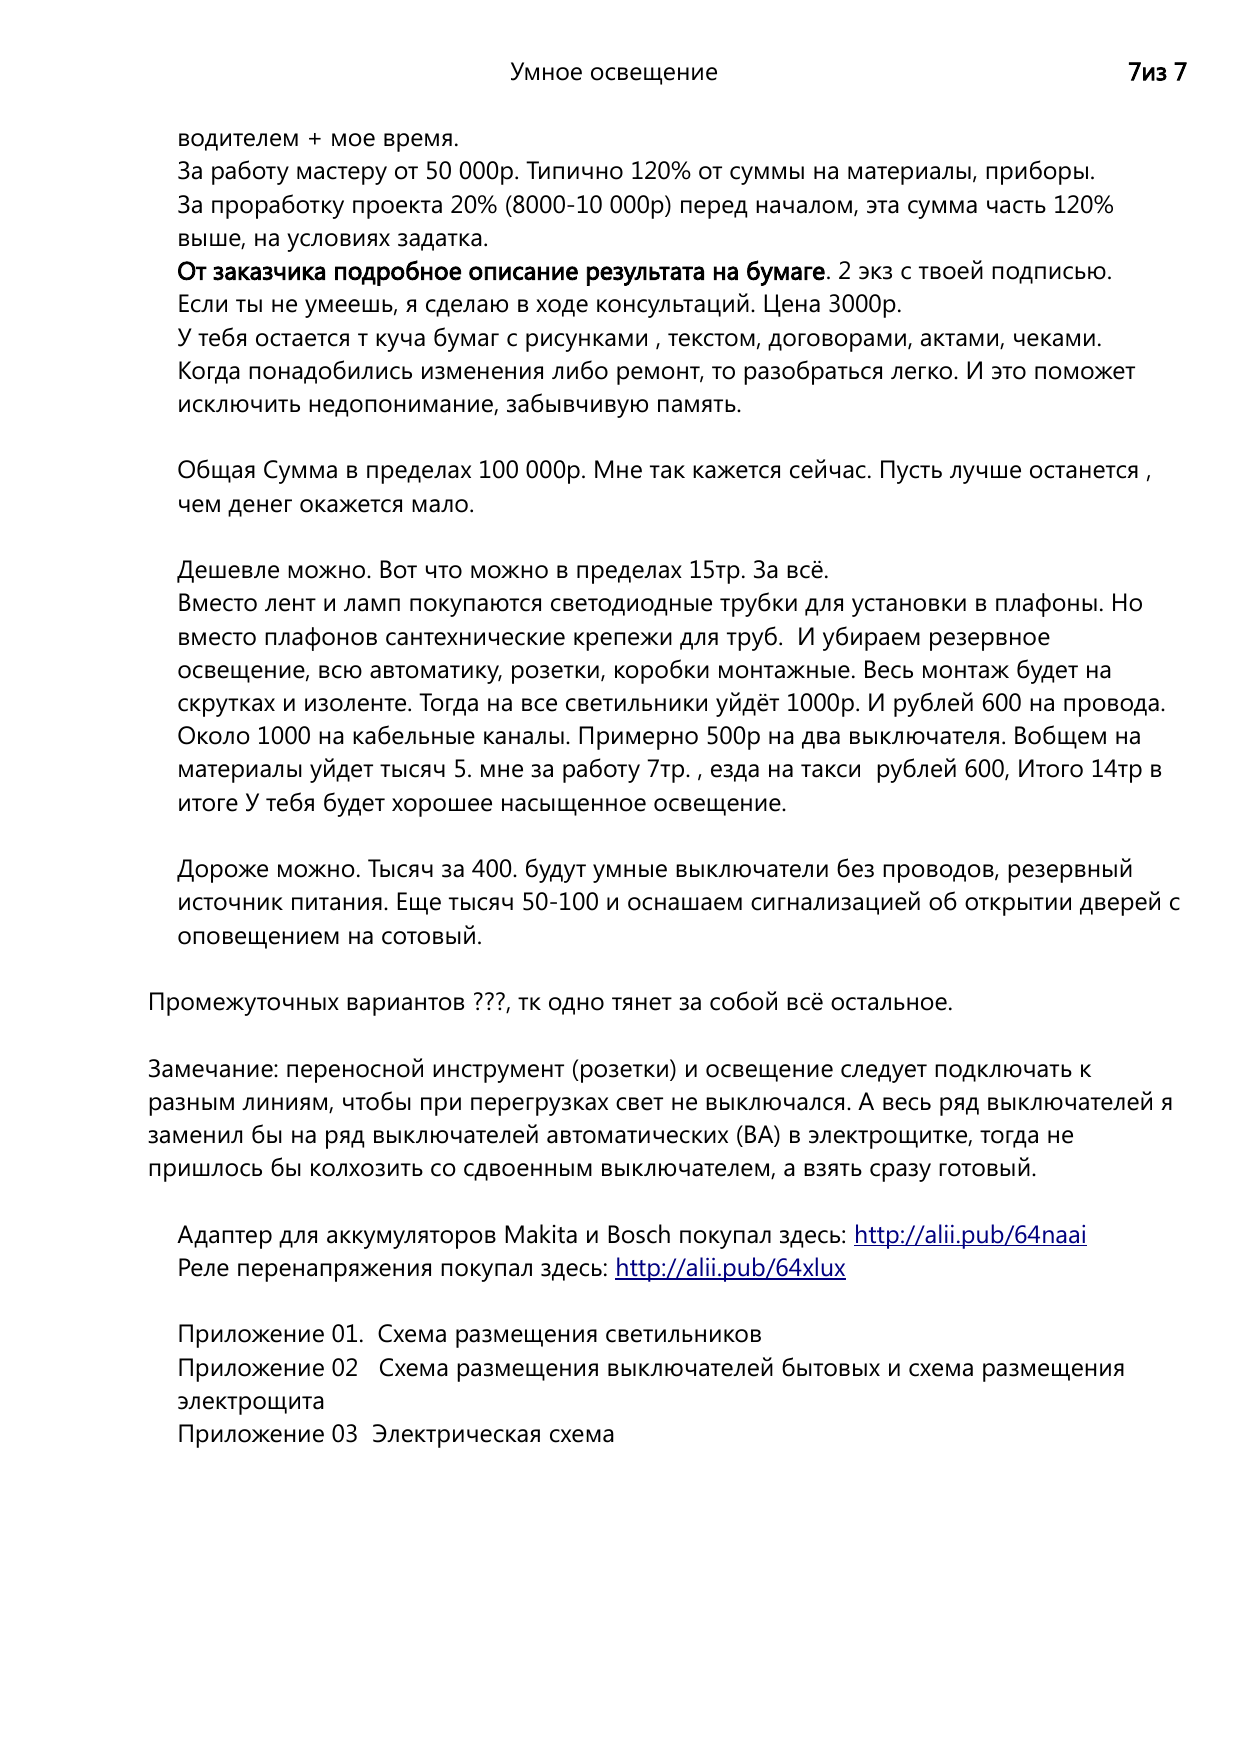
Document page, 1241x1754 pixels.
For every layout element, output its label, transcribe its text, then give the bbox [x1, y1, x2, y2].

text Промежуточных вариантов ???, тк одно тянет за собой всё остальное. [148, 983, 1187, 1050]
text За работу мастеру от 50 000р. Типично 120% от суммы на материалы, приборы. За проработку проекта 20% (8000-10 000р) перед началом, эта сумма часть 120% выше, на условиях задатка. От заказчика подробное описание результата на бумаге. 2 экз с твоей подписью. Если ты не умеешь, я сделаю в ходе консультаций. Цена 3000р. У тебя остается т куча бумаг с рисунками , текстом, договорами, актами, чеками. Когда понадобились изменения либо ремонт, то разобраться легко. И это поможет исключить недопонимание, забывчивую память. [177, 153, 1187, 419]
text Дешевле можно. Вот что можно в пределах 15тр. За всё. Вместо лент и ламп покупаются светодиодные трубки для установки в плафоны. Но вместо плафонов сантехнические крепежи для труб. И убираем резервное освещение, всю автоматику, розетки, коробки монтажные. Весь монтаж будет на скрутках и изоленте. Тогда на все светильники уйдёт 1000р. И рублей 600 на провода. Около 1000 на кабельные каналы. Примерно 500р на два выключателя. Вобщем на материалы уйдет тысяч 5. мне за работу 7тр. , езда на такси рублей 600, Итого 14тр в итоге У тебя будет хорошее насыщенное освещение. Дороже можно. Тысяч за 400. будут умные выключатели без проводов, резервный источник питания. Еще тысяч 50-100 и оснашаем сигнализацией об открытии дверей с оповещением на сотовый. [177, 552, 1187, 950]
text Адаптер для аккумуляторов Makita и Bosch покупал здесь: http://alii.pub/64naai Реле перенапряжения покупал здесь: http://alii.pub/64xlux [177, 1216, 1187, 1283]
text Приложение 02 Схема размещения выключателей бытовых и схема размещения электрощита [177, 1349, 1187, 1416]
text водителем + мое время. [177, 119, 1187, 153]
text Замечание: переносной инструмент (розетки) и освещение следует подключать к разным линиям, чтобы при перегрузках свет не выключался. А весь ряд выключателей я заменил бы на ряд выключателей автоматических (ВА) в электрощитке, тогда не пришлось бы колхозить со сдвоенным выключателем, а взять сразу готовый. [148, 1050, 1187, 1183]
text Общая Сумма в пределах 100 000р. Мне так кажется сейчас. Пусть лучше останется , чем денег окажется мало. [177, 452, 1187, 518]
text Приложение 01. Схема размещения светильников [177, 1316, 1187, 1349]
text Приложение 03 Электрическая схема [177, 1416, 1187, 1449]
